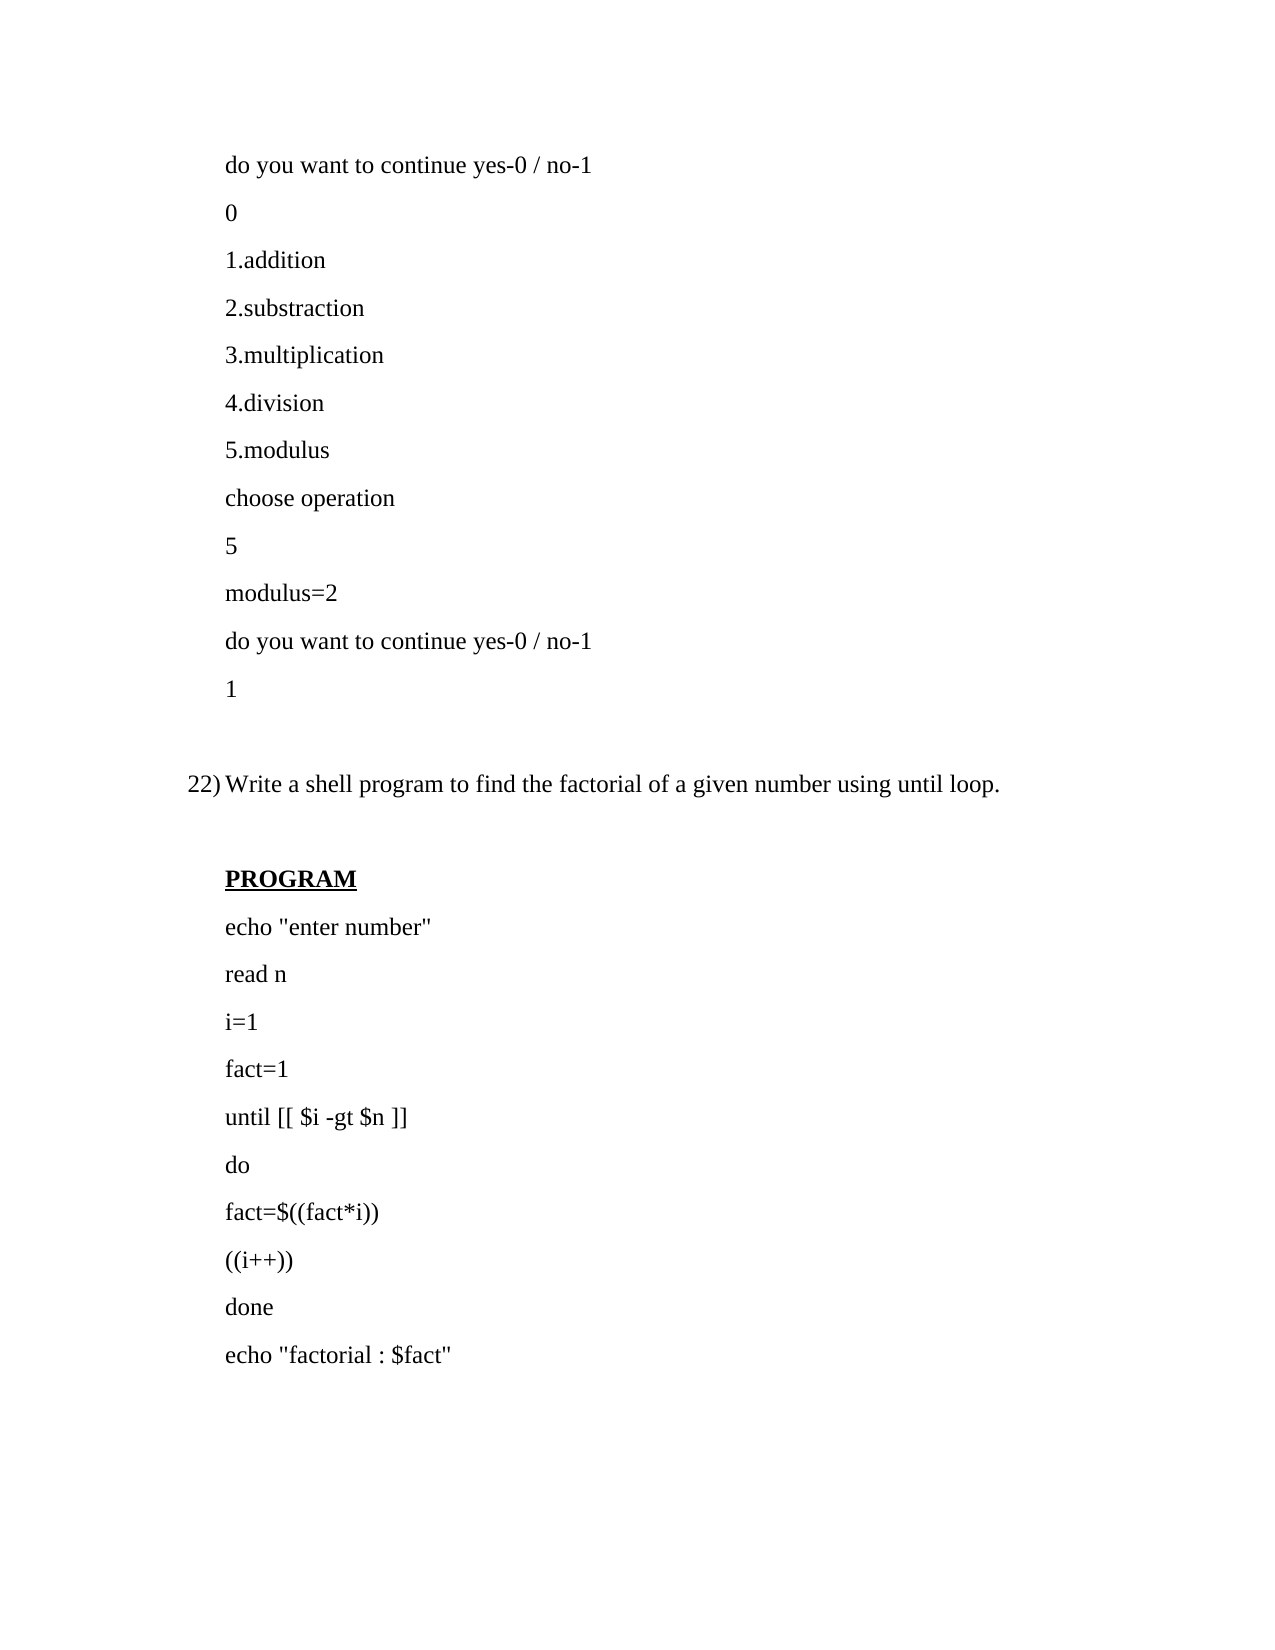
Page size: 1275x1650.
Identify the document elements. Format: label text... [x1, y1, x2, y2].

list choose operation [187, 483, 1125, 512]
list do [187, 1150, 1125, 1178]
list 4.division [187, 388, 1125, 417]
list echo "factorial : $fact" [187, 1340, 1125, 1369]
list until [[ $i -gt $n ]] [187, 1102, 1125, 1131]
list echo "enter number" [187, 912, 1125, 940]
list 5 [187, 531, 1125, 559]
list i=1 [187, 1007, 1125, 1036]
list ((i++)) [187, 1245, 1125, 1274]
list fact=$((fact*i)) [187, 1197, 1125, 1226]
list 1 [187, 674, 1125, 702]
list fact=1 [187, 1054, 1125, 1083]
list 1.addition [187, 245, 1125, 274]
list 0 [187, 198, 1125, 226]
list do you want to continue yes-0 / no-1 [187, 150, 1125, 179]
list modulus=2 [187, 578, 1125, 607]
list read n [187, 959, 1125, 988]
list 5.modulus [187, 436, 1125, 464]
list done [187, 1292, 1125, 1321]
list Write a shell program to find the factorial of a given number using until loop. [187, 769, 1125, 798]
list 2.substraction [187, 293, 1125, 322]
list do you want to continue yes-0 / no-1 [187, 626, 1125, 655]
list PROGRAM [187, 864, 1125, 893]
list 3.multiplication [187, 340, 1125, 369]
